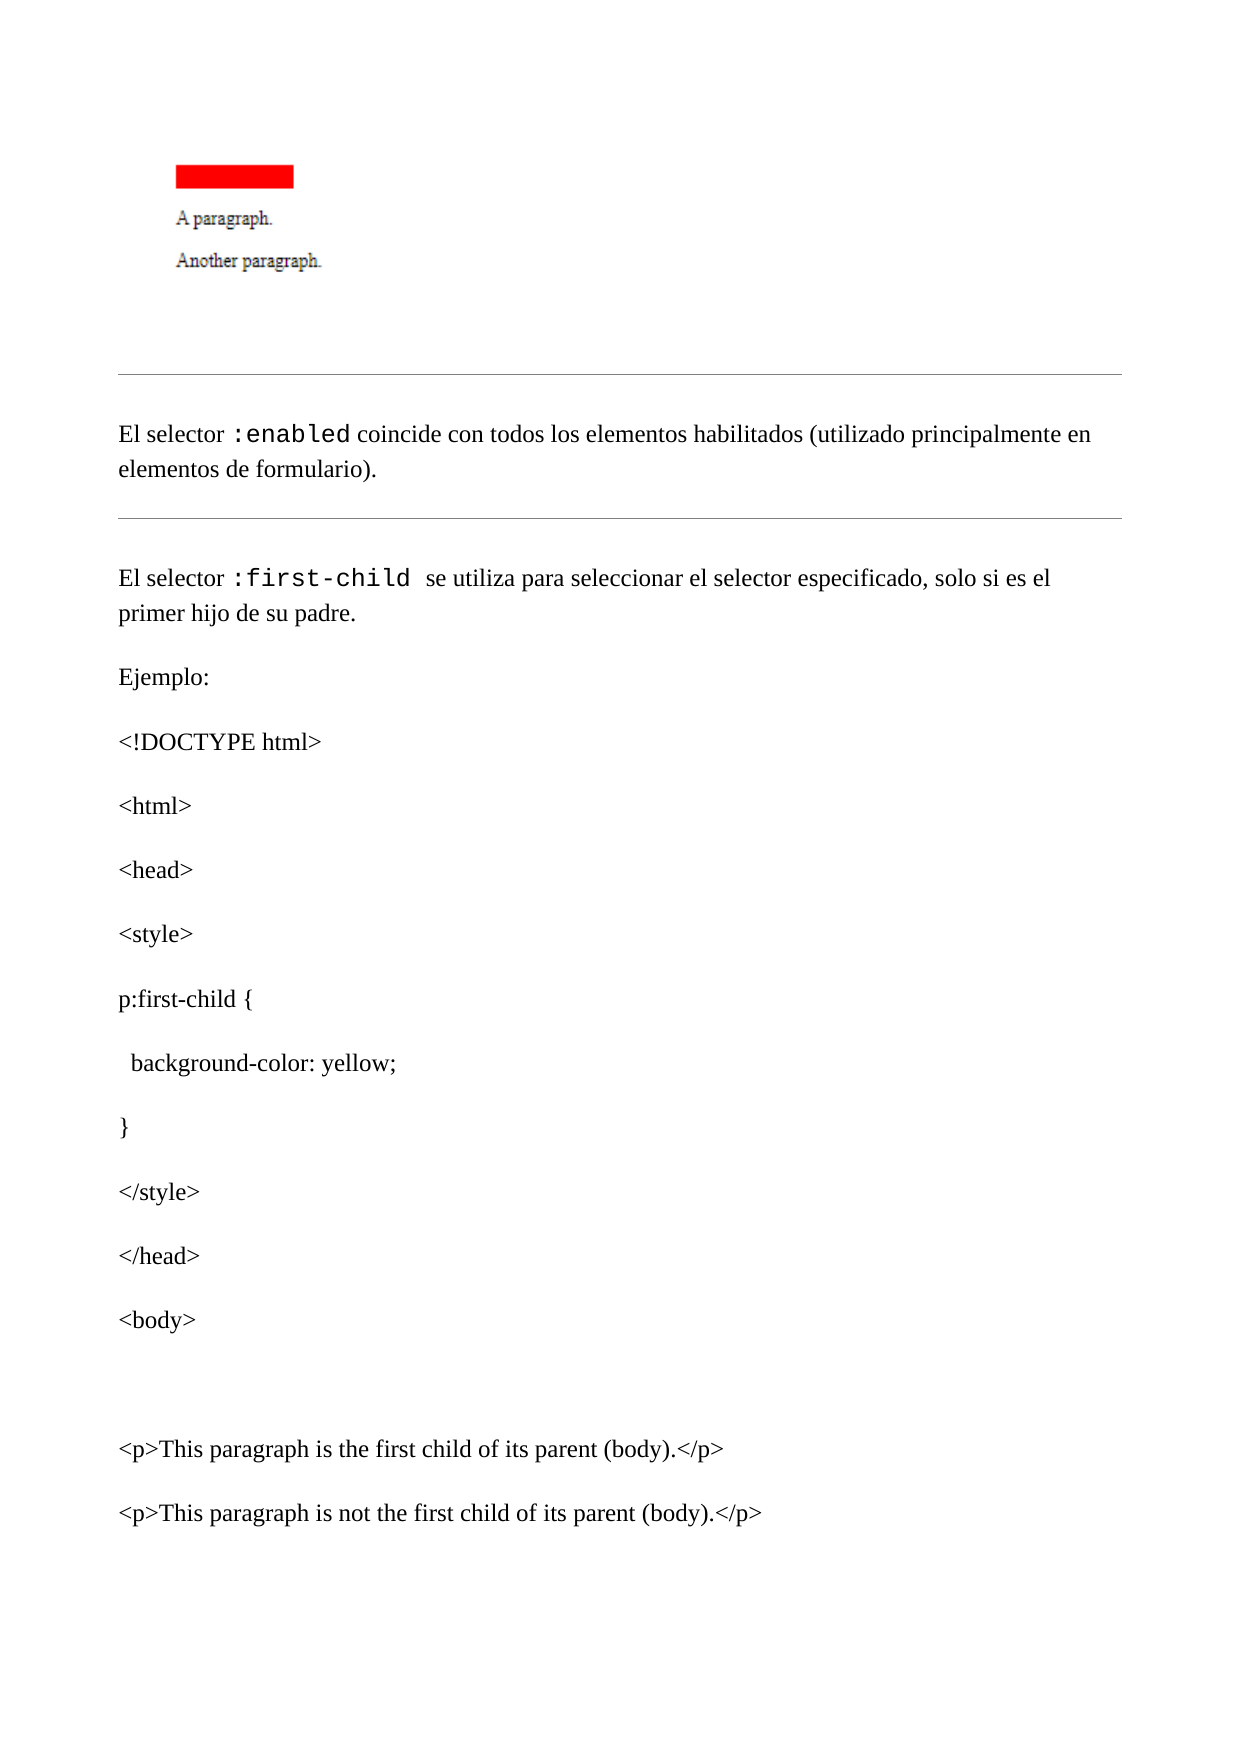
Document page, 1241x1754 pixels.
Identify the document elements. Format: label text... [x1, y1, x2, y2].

text <body> [118, 1305, 1122, 1334]
picture [170, 159, 355, 294]
text background-color: yellow; [118, 1048, 1122, 1077]
text El selector :enabled coincide con todos los elementos habilitados (utilizado principalmente en elementos de formulario). [118, 419, 1122, 483]
text <p>This paragraph is not the first child of its parent (body).</p> [118, 1498, 1122, 1527]
text <html> [118, 791, 1122, 820]
text } [118, 1112, 1122, 1141]
text <!DOCTYPE html> [118, 727, 1122, 756]
text <head> [118, 855, 1122, 884]
text El selector :first-child se utiliza para seleccionar el selector especificado, solo si es el primer hijo de su padre. [118, 563, 1122, 627]
text </style> [118, 1177, 1122, 1205]
text <style> [118, 919, 1122, 948]
text Ejemplo: [118, 662, 1122, 691]
text </head> [118, 1241, 1122, 1270]
text p:first-child { [118, 984, 1122, 1013]
text <p>This paragraph is the first child of its parent (body).</p> [118, 1434, 1122, 1462]
